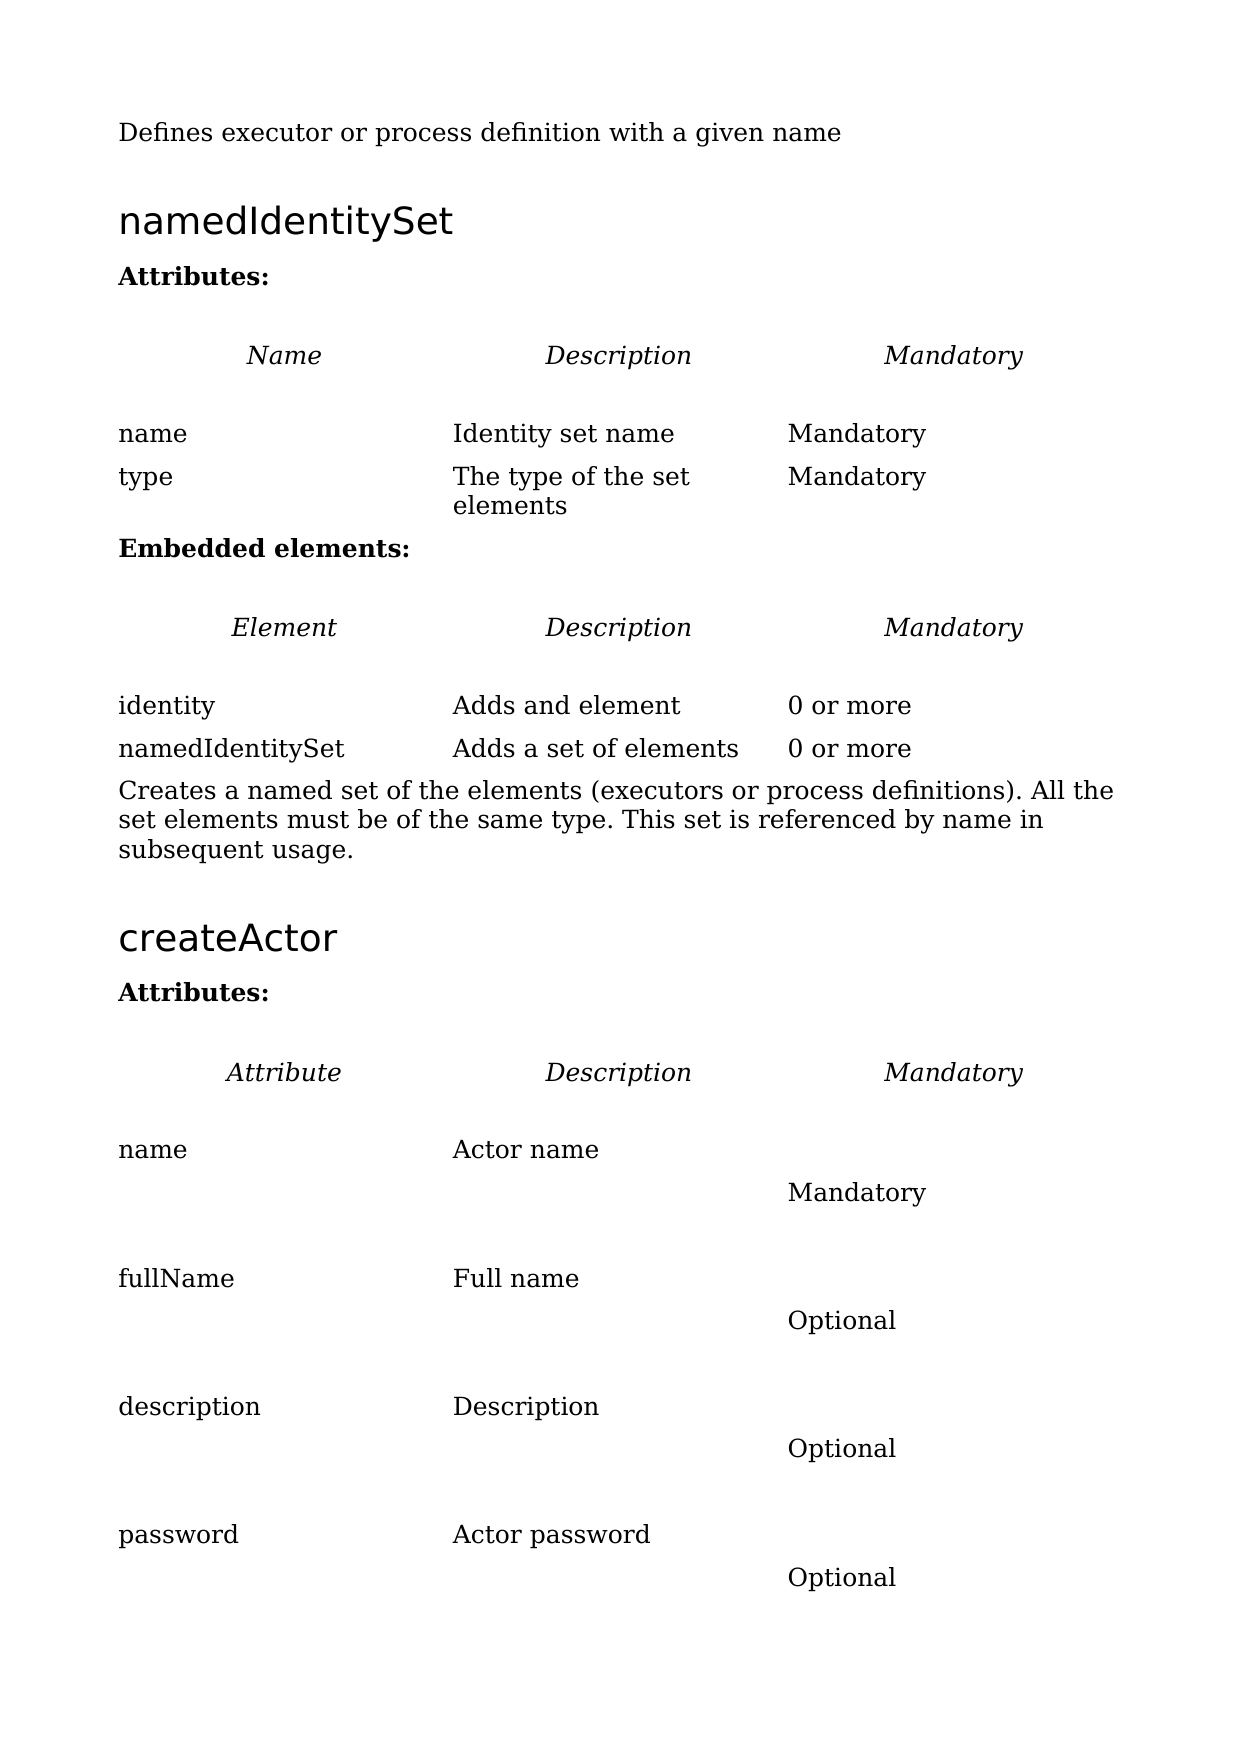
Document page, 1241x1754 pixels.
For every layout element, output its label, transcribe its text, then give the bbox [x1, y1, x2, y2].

table_cell Adds and element [453, 685, 787, 728]
table_cell Mandatory [788, 413, 1122, 456]
table_cell namedIdentitySet [118, 728, 453, 770]
table_cell Actor password [453, 1514, 787, 1599]
table_cell Optional [788, 1514, 1122, 1599]
table_cell The type of the set elements [453, 456, 787, 527]
table_cell Mandatory [788, 456, 1122, 527]
table_cell 0 or more [788, 685, 1122, 728]
table_header Description [453, 1015, 787, 1129]
table_cell name [118, 413, 453, 456]
table_cell name [118, 1130, 453, 1258]
table_cell fullName [118, 1258, 453, 1386]
text Defines executor or process definition with a given name [118, 118, 1122, 147]
table_cell type [118, 456, 453, 527]
table_header Mandatory [788, 570, 1122, 685]
table_cell description [118, 1386, 453, 1514]
table_header Mandatory [788, 1015, 1122, 1129]
table_header Attributes: [118, 255, 1122, 298]
table_cell Optional [788, 1258, 1122, 1386]
table_cell 0 or more [788, 728, 1122, 770]
table_header Mandatory [788, 298, 1122, 413]
table_cell Actor name [453, 1130, 787, 1258]
table_header Embedded elements: [118, 528, 1122, 570]
table_cell Optional [788, 1386, 1122, 1514]
table_cell Identity set name [453, 413, 787, 456]
text Creates a named set of the elements (executors or process definitions). All the set elements must be of the same type. This set is referenced by name in subsequent usage. [118, 776, 1122, 864]
table_cell Description [453, 1386, 787, 1514]
table_cell identity [118, 685, 453, 728]
table_header Element [118, 570, 453, 685]
table_header Attributes: [118, 972, 1122, 1015]
table_cell Adds a set of elements [453, 728, 787, 770]
table_header Description [453, 298, 787, 413]
subtitle namedIdentitySet [118, 200, 1122, 243]
table_cell Mandatory [788, 1130, 1122, 1258]
table_header Attribute [118, 1015, 453, 1129]
table_header Description [453, 570, 787, 685]
table_cell Full name [453, 1258, 787, 1386]
subtitle createActor [118, 916, 1122, 960]
table_header Name [118, 298, 453, 413]
table_cell password [118, 1514, 453, 1599]
